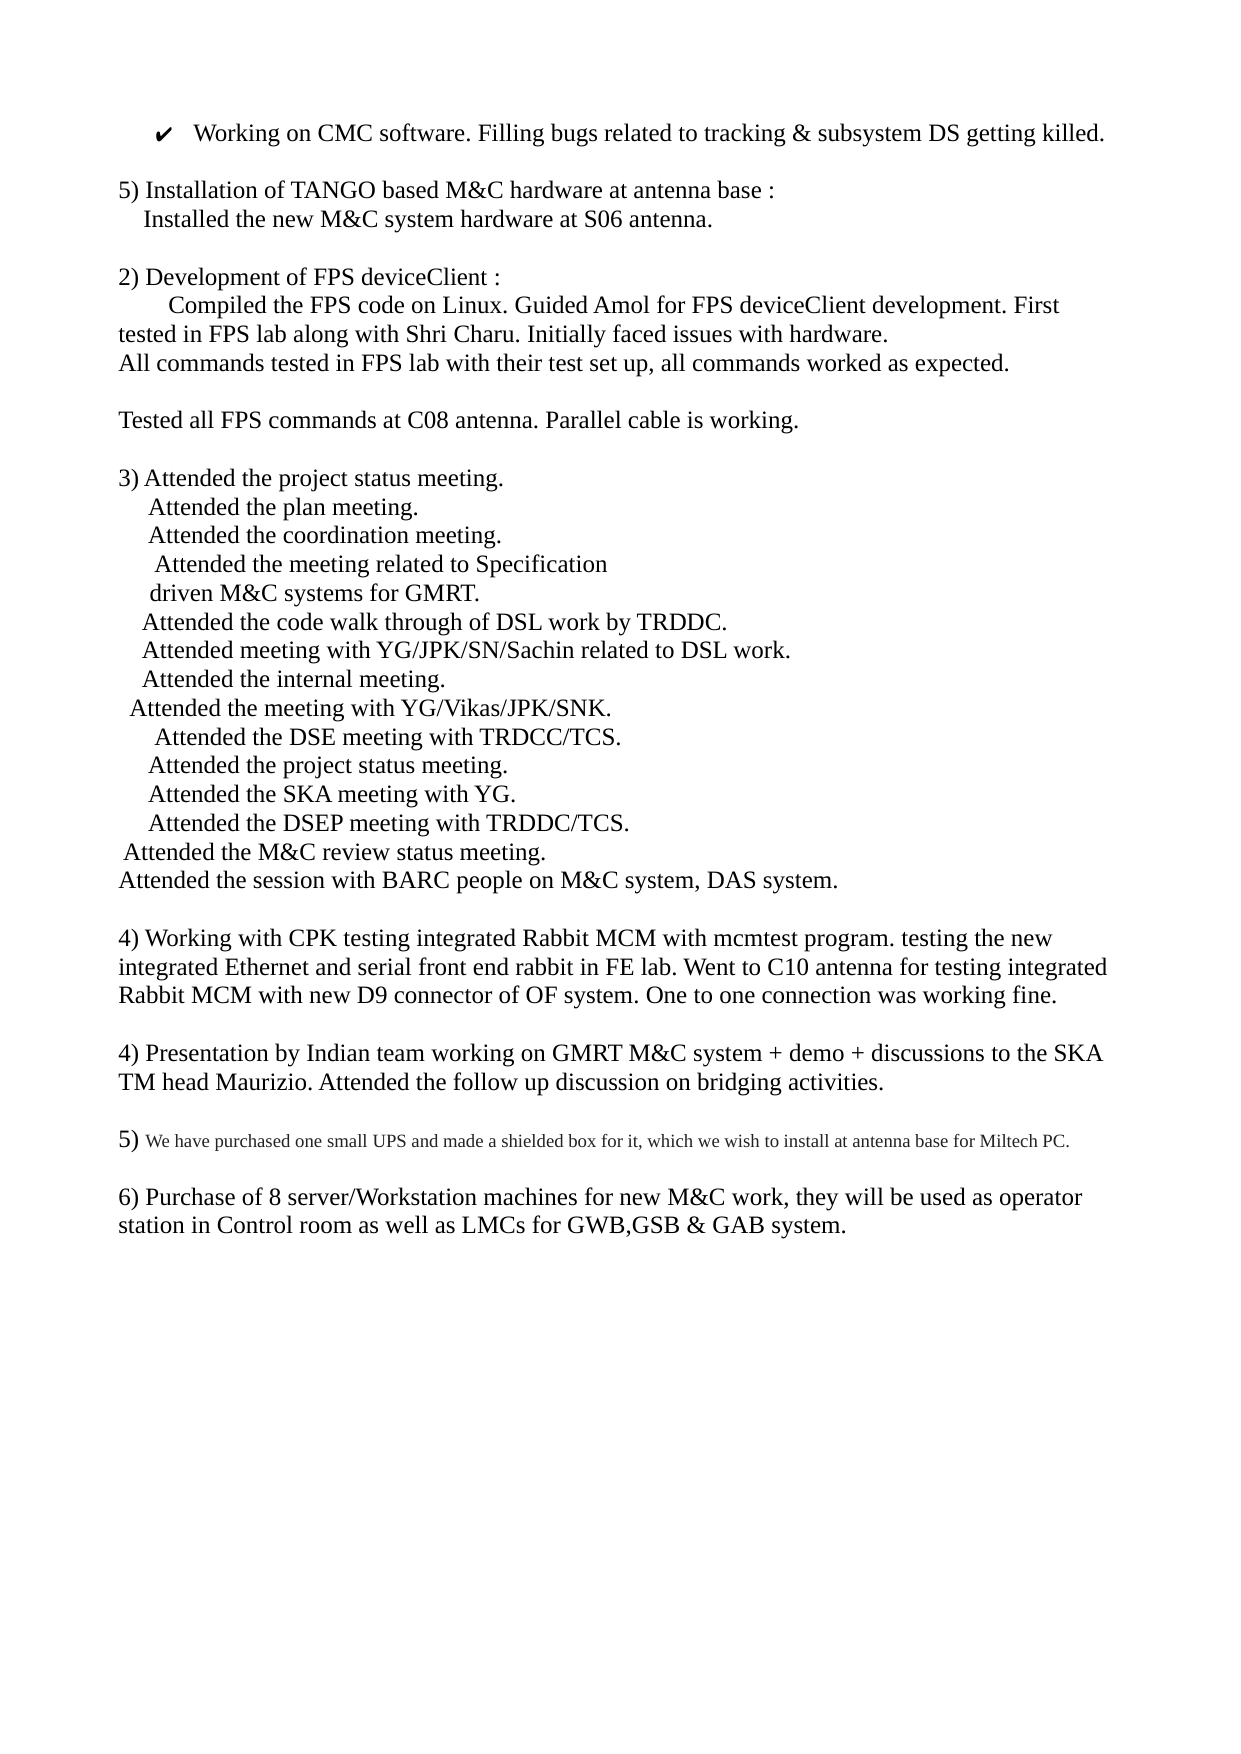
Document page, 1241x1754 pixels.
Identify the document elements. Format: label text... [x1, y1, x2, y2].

text Attended the M&C review status meeting. [118, 837, 1122, 866]
text Attended the DSEP meeting with TRDDC/TCS. [118, 808, 1122, 837]
text 3) Attended the project status meeting. [118, 463, 1122, 492]
text Attended the SKA meeting with YG. [118, 779, 1122, 808]
text Attended the plan meeting. [118, 492, 1122, 521]
text Attended the meeting with YG/Vikas/JPK/SNK. [118, 693, 1122, 722]
text 4) Presentation by Indian team working on GMRT M&C system + demo + discussions to the SKA TM head Maurizio. Attended the follow up discussion on bridging activities. [118, 1038, 1122, 1096]
text Attended the project status meeting. [118, 751, 1122, 779]
text Attended the code walk through of DSL work by TRDDC. [118, 607, 1122, 636]
text driven M&C systems for GMRT. [118, 578, 1122, 607]
text Attended the meeting related to Specification [118, 549, 1122, 578]
text Compiled the FPS code on Linux. Guided Amol for FPS deviceClient development. First tested in FPS lab along with Shri Charu. Initially faced issues with hardware. [118, 291, 1122, 348]
list Working on CMC software. Filling bugs related to tracking & subsystem DS getting killed. [156, 118, 1122, 147]
text Tested all FPS commands at C08 antenna. Parallel cable is working. [118, 406, 1122, 434]
text 5) We have purchased one small UPS and made a shielded box for it, which we wish to install at antenna base for Miltech PC. [118, 1124, 1122, 1153]
text Installed the new M&C system hardware at S06 antenna. [118, 204, 1122, 233]
text 2) Development of FPS deviceClient : [118, 262, 1122, 291]
text 4) Working with CPK testing integrated Rabbit MCM with mcmtest program. testing the new integrated Ethernet and serial front end rabbit in FE lab. Went to C10 antenna for testing integrated Rabbit MCM with new D9 connector of OF system. One to one connection was working fine. [118, 923, 1122, 1009]
text Attended the session with BARC people on M&C system, DAS system. [118, 866, 1122, 894]
text 6) Purchase of 8 server/Workstation machines for new M&C work, they will be used as operator station in Control room as well as LMCs for GWB,GSB & GAB system. [118, 1153, 1122, 1239]
text Attended the DSE meeting with TRDCC/TCS. [118, 722, 1122, 751]
text 5) Installation of TANGO based M&C hardware at antenna base : [118, 176, 1122, 204]
text Attended meeting with YG/JPK/SN/Sachin related to DSL work. [118, 636, 1122, 664]
text All commands tested in FPS lab with their test set up, all commands worked as expected. [118, 348, 1122, 377]
text Attended the internal meeting. [118, 664, 1122, 693]
text Attended the coordination meeting. [118, 521, 1122, 549]
